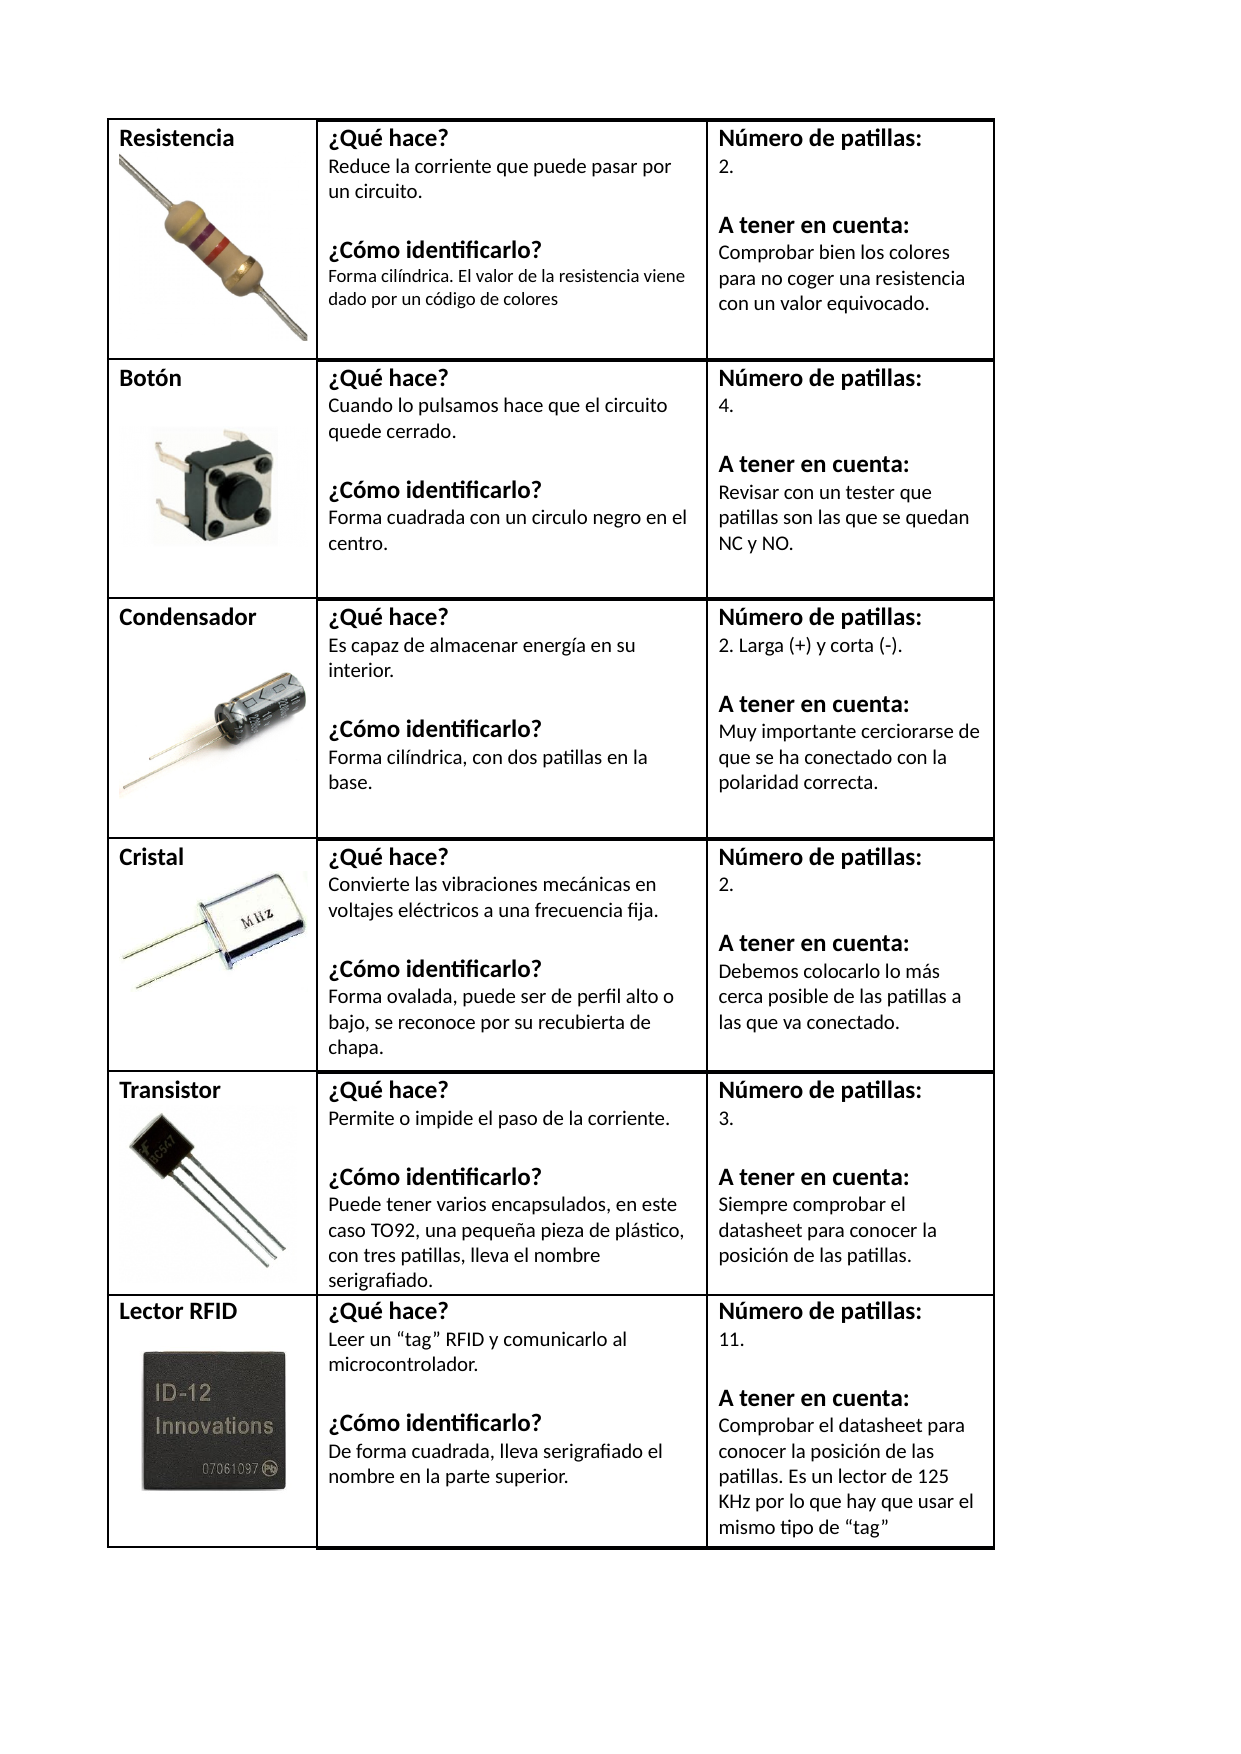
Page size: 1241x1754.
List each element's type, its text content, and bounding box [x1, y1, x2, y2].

picture [119, 152, 308, 341]
table_cell Número de patillas: 4. A tener en cuenta: Revisar con un tester que patillas son las que se quedan NC y NO. [708, 362, 993, 597]
table_cell Número de patillas: 3. A tener en cuenta: Siempre comprobar el datasheet para conocer la posición de las patillas. [708, 1074, 993, 1293]
table_cell Número de patillas: 2. A tener en cuenta: Debemos colocarlo lo más cerca posible de las patillas a las que va conectado. [708, 841, 993, 1070]
picture [119, 632, 308, 821]
table_cell ¿Qué hace? Convierte las vibraciones mecánicas en voltajes eléctricos a una frecuencia fija. ¿Cómo identificarlo? Forma ovalada, puede ser de perfil alto o bajo, se reconoce por su recubierta de chapa. [318, 841, 706, 1070]
table_cell Lector RFID [109, 1296, 316, 1546]
picture [119, 392, 308, 581]
table_cell ¿Qué hace? Cuando lo pulsamos hace que el circuito quede cerrado. ¿Cómo identificarlo? Forma cuadrada con un circulo negro en el centro. [318, 362, 706, 597]
table_cell Número de patillas: 2. A tener en cuenta: Comprobar bien los colores para no coger una resistencia con un valor equivocado. [708, 122, 993, 358]
table_cell Resistencia [109, 120, 316, 358]
table_cell ¿Qué hace? Reduce la corriente que puede pasar por un circuito. ¿Cómo identificarlo? Forma cilíndrica. El valor de la resistencia viene dado por un código de colores [318, 122, 706, 358]
picture [119, 871, 308, 992]
table_cell Cristal [109, 839, 316, 1070]
picture [119, 1326, 309, 1516]
table_cell Número de patillas: 11. A tener en cuenta: Comprobar el datasheet para conocer la posición de las patillas. Es un lector de 125 KHz por lo que hay que usar el mismo tipo de “tag” [708, 1296, 993, 1546]
table_cell Botón [109, 360, 316, 597]
table_cell ¿Qué hace? Permite o impide el paso de la corriente. ¿Cómo identificarlo? Puede tener varios encapsulados, en este caso TO92, una pequeña pieza de plástico, con tres patillas, lleva el nombre serigrafiado. [318, 1074, 706, 1293]
table_cell ¿Qué hace? Leer un “tag” RFID y comunicarlo al microcontrolador. ¿Cómo identificarlo? De forma cuadrada, lleva serigrafiado el nombre en la parte superior. [318, 1296, 706, 1546]
table_cell Condensador [109, 599, 316, 837]
table_cell ¿Qué hace? Es capaz de almacenar energía en su interior. ¿Cómo identificarlo? Forma cilíndrica, con dos patillas en la base. [318, 601, 706, 837]
table_cell Transistor [109, 1072, 316, 1293]
picture [119, 1105, 297, 1283]
table_cell Número de patillas: 2. Larga (+) y corta (-). A tener en cuenta: Muy importante cerciorarse de que se ha conectado con la polaridad correcta. [708, 601, 993, 837]
